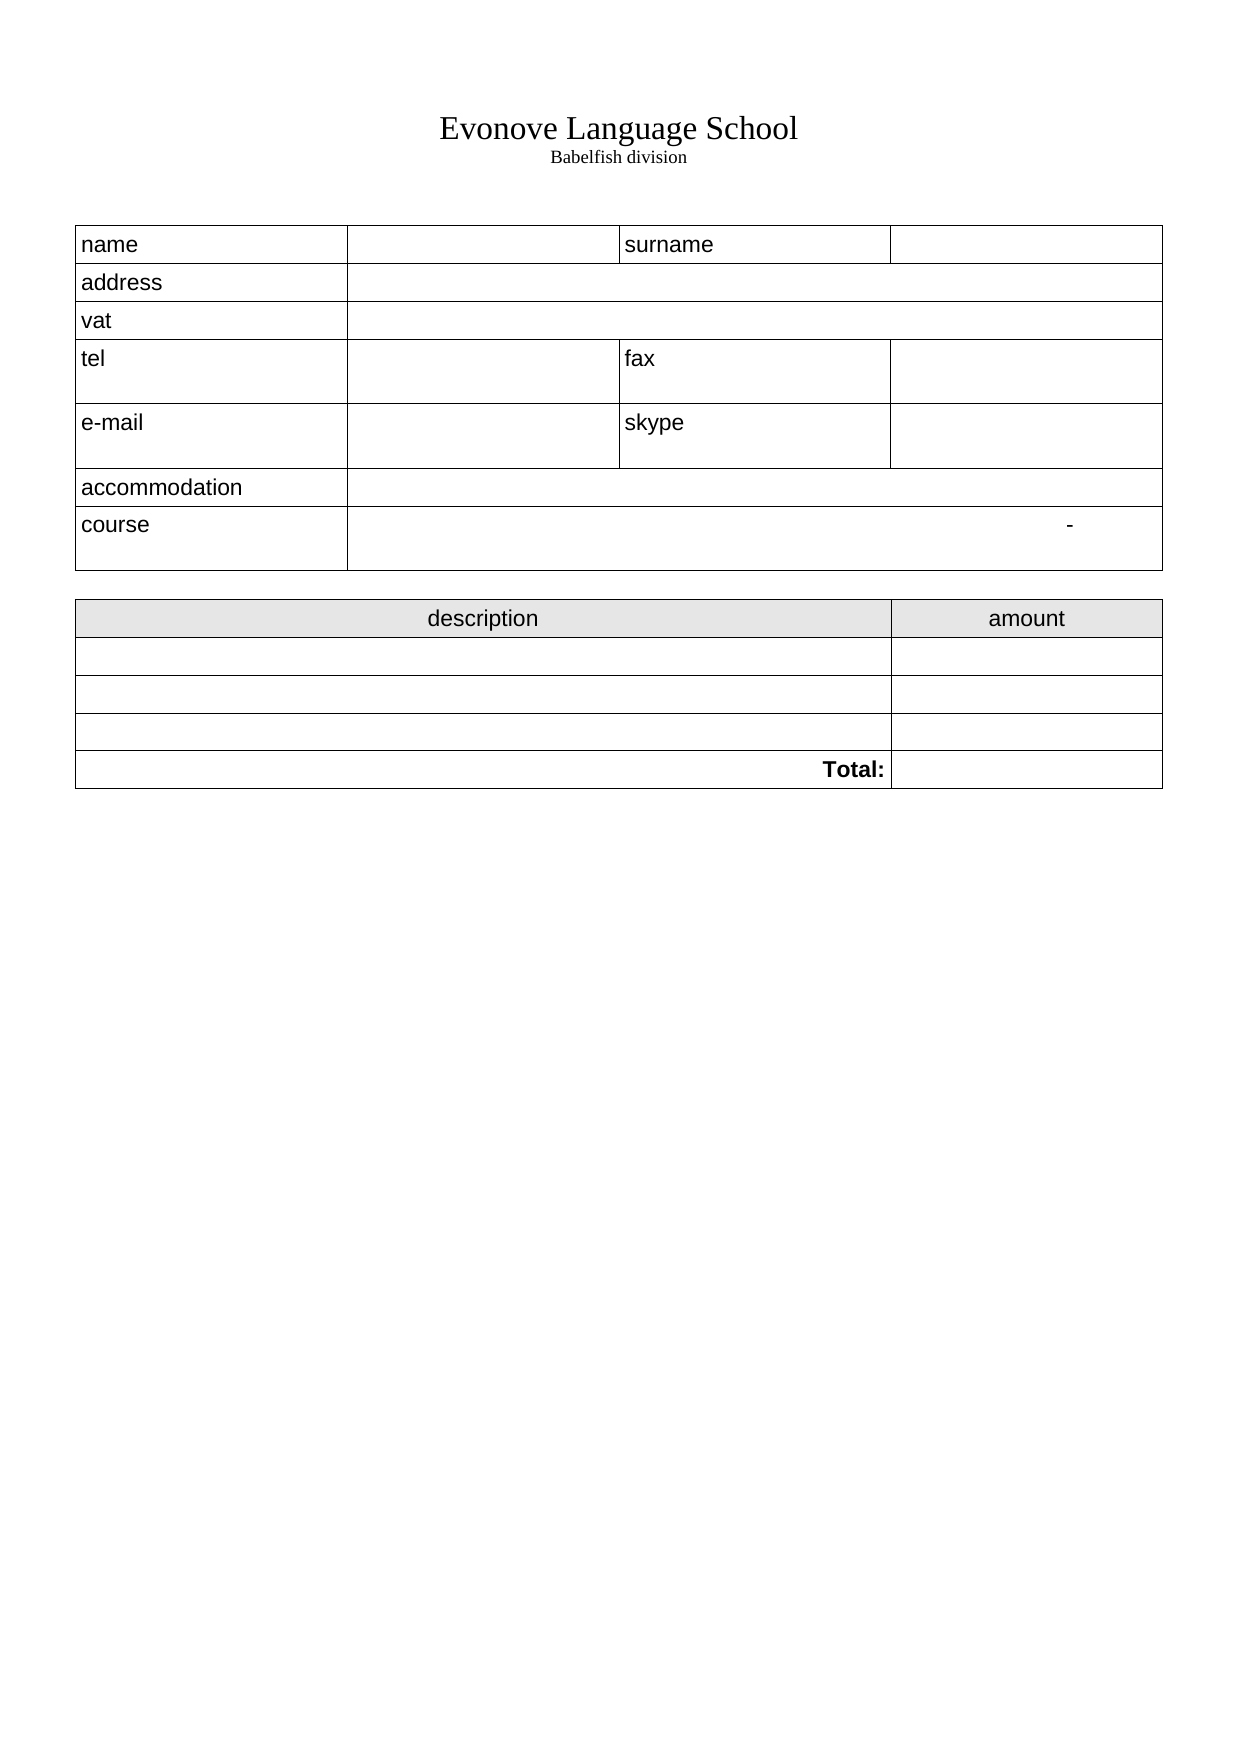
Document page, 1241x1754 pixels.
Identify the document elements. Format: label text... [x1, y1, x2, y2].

table_cell <o.get_invoice_address() or '-'> [348, 264, 1162, 301]
table_cell course [76, 507, 347, 570]
table_cell < time.strftime("%d/%m/%Y", time.strptime(o.start_date, "%Y-%m-%d"))> - < time.strftime("%d/%m/%Y", time.strptime(o.end_date, "%Y-%m-%d"))> [348, 507, 1162, 570]
table_cell tel [76, 340, 347, 403]
table_cell </for> [76, 714, 891, 750]
text Evonove Language School [75, 108, 1162, 146]
table_cell <fee.name.name> [76, 676, 891, 712]
table_cell [892, 714, 1162, 750]
table_cell <o.get_vat_number()> [348, 302, 1162, 339]
table_cell skype [620, 404, 890, 468]
table_header amount [892, 600, 1162, 637]
table_cell <o.student_id.skype_id or '-'> [891, 404, 1162, 468]
table_cell e-mail [76, 404, 347, 468]
table_header name [76, 226, 347, 263]
table_cell accommodation [76, 469, 347, 506]
table_cell Total: [76, 751, 891, 788]
table_cell <o.student_id.telephone1 or '-'> [348, 340, 619, 403]
text Babelfish division [75, 146, 1162, 168]
table_cell vat [76, 302, 347, 339]
table_cell [892, 638, 1162, 674]
table_cell <o.student_id.fax or '-'> [891, 340, 1162, 403]
table_cell fax [620, 340, 890, 403]
text <for each="o in objects"> [76, 37, 1163, 61]
table_header <o.student_id.name> [348, 226, 619, 263]
table_cell address [76, 264, 347, 301]
table_cell <fee.amount> [892, 676, 1162, 712]
table_cell <o.get_accommodations()> [348, 469, 1162, 506]
table_header <o.student_id.last_name> [891, 226, 1162, 263]
table_cell <for each="fee in o.fee_ids"> [76, 638, 891, 674]
table_header description [76, 600, 891, 637]
table_header surname [620, 226, 890, 263]
table_cell <o.total_amount> [892, 751, 1162, 788]
table_cell <o.student_id.email or '-'> [348, 404, 619, 468]
